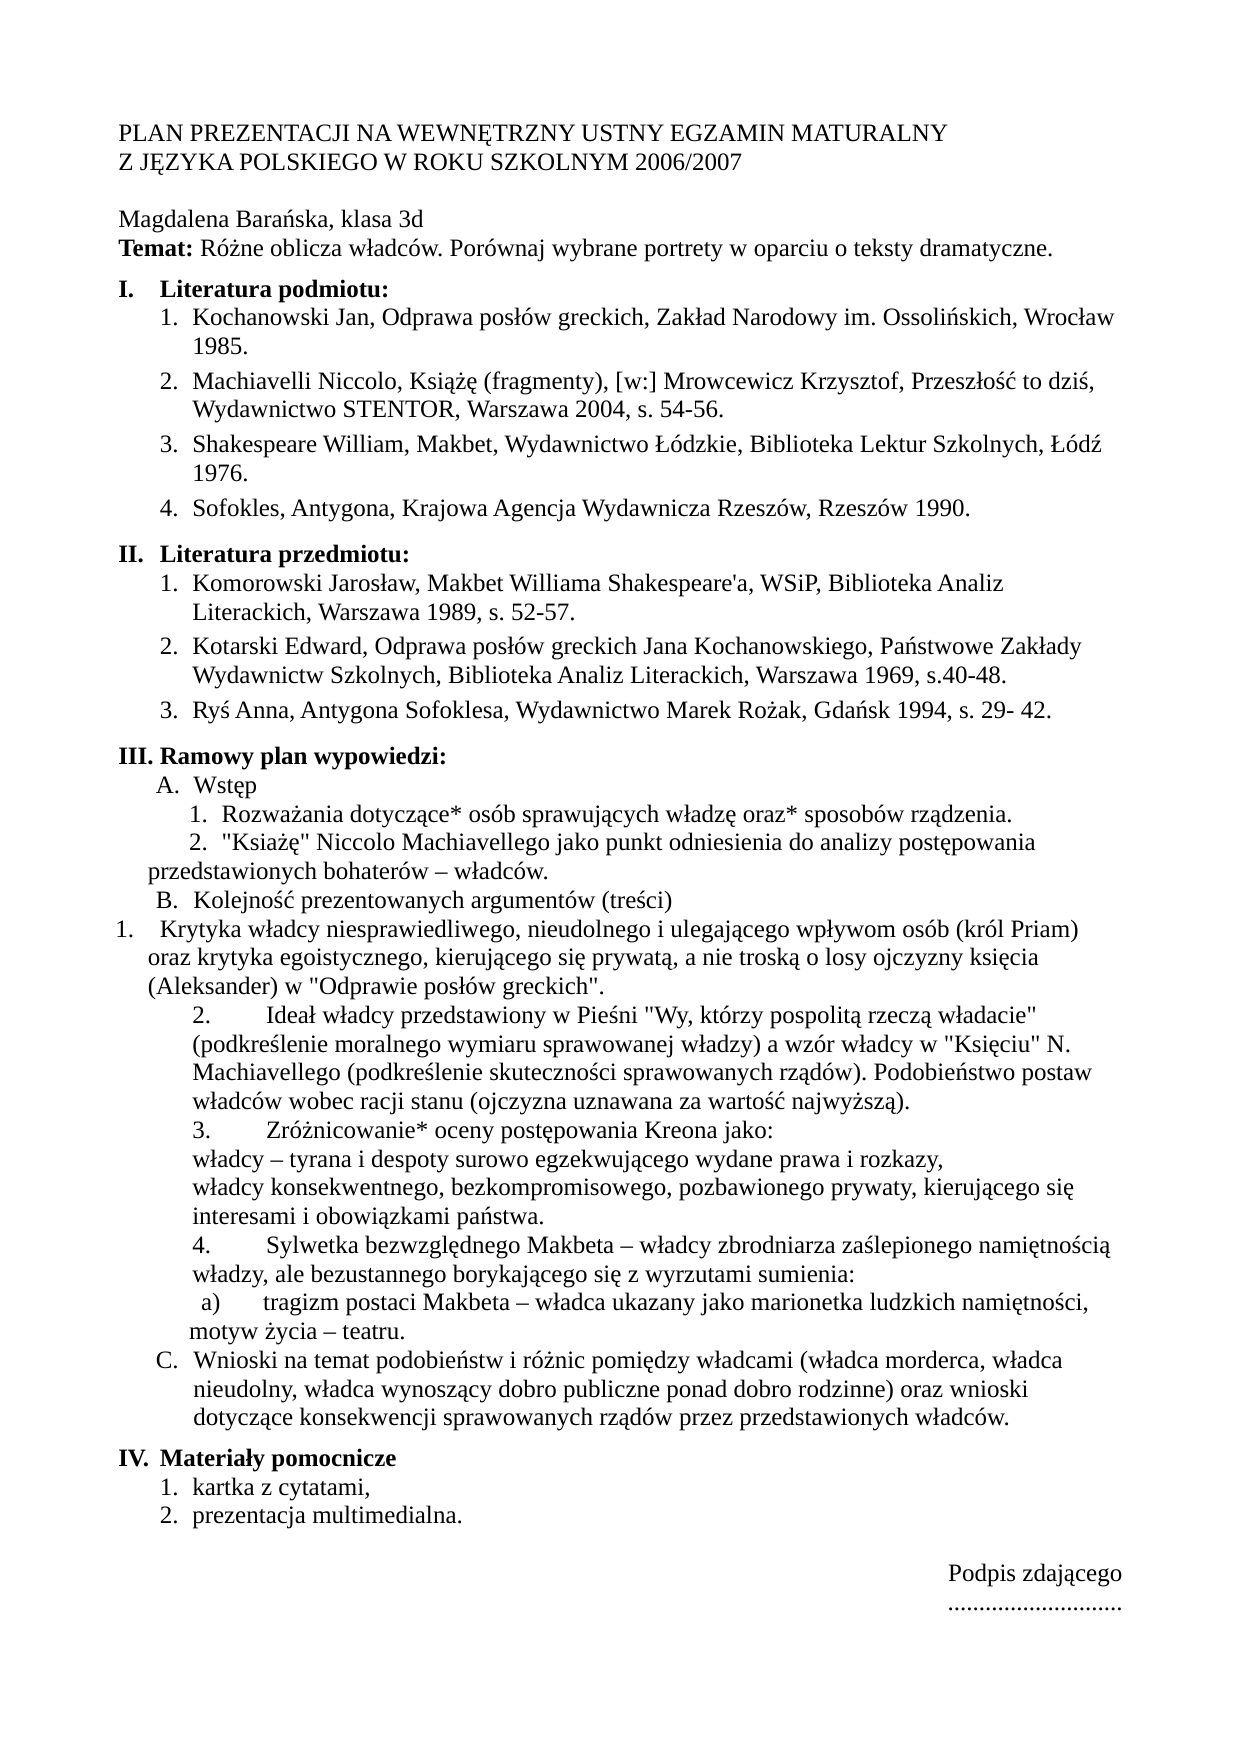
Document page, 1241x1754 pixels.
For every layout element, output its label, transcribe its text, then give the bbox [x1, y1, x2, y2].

text Magdalena Barańska, klasa 3d [118, 204, 1122, 233]
list Sofokles, Antygona, Krajowa Agencja Wydawnicza Rzeszów, Rzeszów 1990. [159, 493, 1122, 521]
text ............................ [118, 1587, 1122, 1616]
list Kochanowski Jan, Odprawa posłów greckich, Zakład Narodowy im. Ossolińskich, Wrocław 1985. [159, 302, 1122, 360]
list "Ksiażę" Niccolo Machiavellego jako punkt odniesienia do analizy postępowania przedstawionych bohaterów – władców. [148, 827, 1122, 885]
text Temat: Różne oblicza władców. Porównaj wybrane portrety w oparciu o teksty dramatyczne. [118, 233, 1122, 262]
list Sylwetka bezwzględnego Makbeta – władcy zbrodniarza zaślepionego namiętnością władzy, ale bezustannego borykającego się z wyrzutami sumienia: [192, 1230, 1122, 1287]
text władcy – tyrana i despoty surowo egzekwującego wydane prawa i rozkazy, [192, 1144, 1122, 1172]
text Z JĘZYKA POLSKIEGO W ROKU SZKOLNYM 2006/2007 [118, 147, 1122, 176]
list Zróżnicowanie* oceny postępowania Kreona jako: [192, 1115, 1122, 1144]
list prezentacja multimedialna. [159, 1501, 1122, 1529]
text PLAN PREZENTACJI NA WEWNĘTRZNY USTNY EGZAMIN MATURALNY [118, 118, 1122, 147]
list Ramowy plan wypowiedzi: [118, 741, 1122, 770]
list Ryś Anna, Antygona Sofoklesa, Wydawnictwo Marek Rożak, Gdańsk 1994, s. 29- 42. [159, 695, 1122, 723]
list Kotarski Edward, Odprawa posłów greckich Jana Kochanowskiego, Państwowe Zakłady Wydawnictw Szkolnych, Biblioteka Analiz Literackich, Warszawa 1969, s.40-48. [159, 631, 1122, 689]
list Wnioski na temat podobieństw i różnic pomiędzy władcami (władca morderca, władca nieudolny, władca wynoszący dobro publiczne ponad dobro rodzinne) oraz wnioski dotyczące konsekwencji sprawowanych rządów przez przedstawionych władców. [156, 1345, 1122, 1431]
list Machiavelli Niccolo, Książę (fragmenty), [w:] Mrowcewicz Krzysztof, Przeszłość to dziś, Wydawnictwo STENTOR, Warszawa 2004, s. 54-56. [159, 366, 1122, 423]
list Krytyka władcy niesprawiedliwego, nieudolnego i ulegającego wpływom osób (król Priam) oraz krytyka egoistycznego, kierującego się prywatą, a nie troską o losy ojczyzny księcia (Aleksander) w "Odprawie posłów greckich". [115, 914, 1122, 1000]
list Literatura przedmiotu: [118, 539, 1122, 568]
text władcy konsekwentnego, bezkompromisowego, pozbawionego prywaty, kierującego się interesami i obowiązkami państwa. [192, 1172, 1122, 1230]
list Wstęp [156, 770, 1122, 799]
list Ideał władcy przedstawiony w Pieśni "Wy, którzy pospolitą rzeczą władacie" (podkreślenie moralnego wymiaru sprawowanej władzy) a wzór władcy w "Księciu" N. Machiavellego (podkreślenie skuteczności sprawowanych rządów). Podobieństwo postaw władców wobec racji stanu (ojczyzna uznawana za wartość najwyższą). [192, 1000, 1122, 1115]
list kartka z cytatami, [159, 1472, 1122, 1501]
list Materiały pomocnicze [118, 1443, 1122, 1472]
list Rozważania dotyczące* osób sprawujących władzę oraz* sposobów rządzenia. [148, 799, 1122, 827]
text Podpis zdającego [118, 1558, 1122, 1587]
list Kolejność prezentowanych argumentów (treści) [156, 885, 1122, 914]
list tragizm postaci Makbeta – władca ukazany jako marionetka ludzkich namiętności, motyw życia – teatru. [189, 1287, 1122, 1345]
list Literatura podmiotu: [118, 274, 1122, 302]
list Shakespeare William, Makbet, Wydawnictwo Łódzkie, Biblioteka Lektur Szkolnych, Łódź 1976. [159, 429, 1122, 487]
list Komorowski Jarosław, Makbet Williama Shakespeare'a, WSiP, Biblioteka Analiz Literackich, Warszawa 1989, s. 52-57. [159, 568, 1122, 625]
